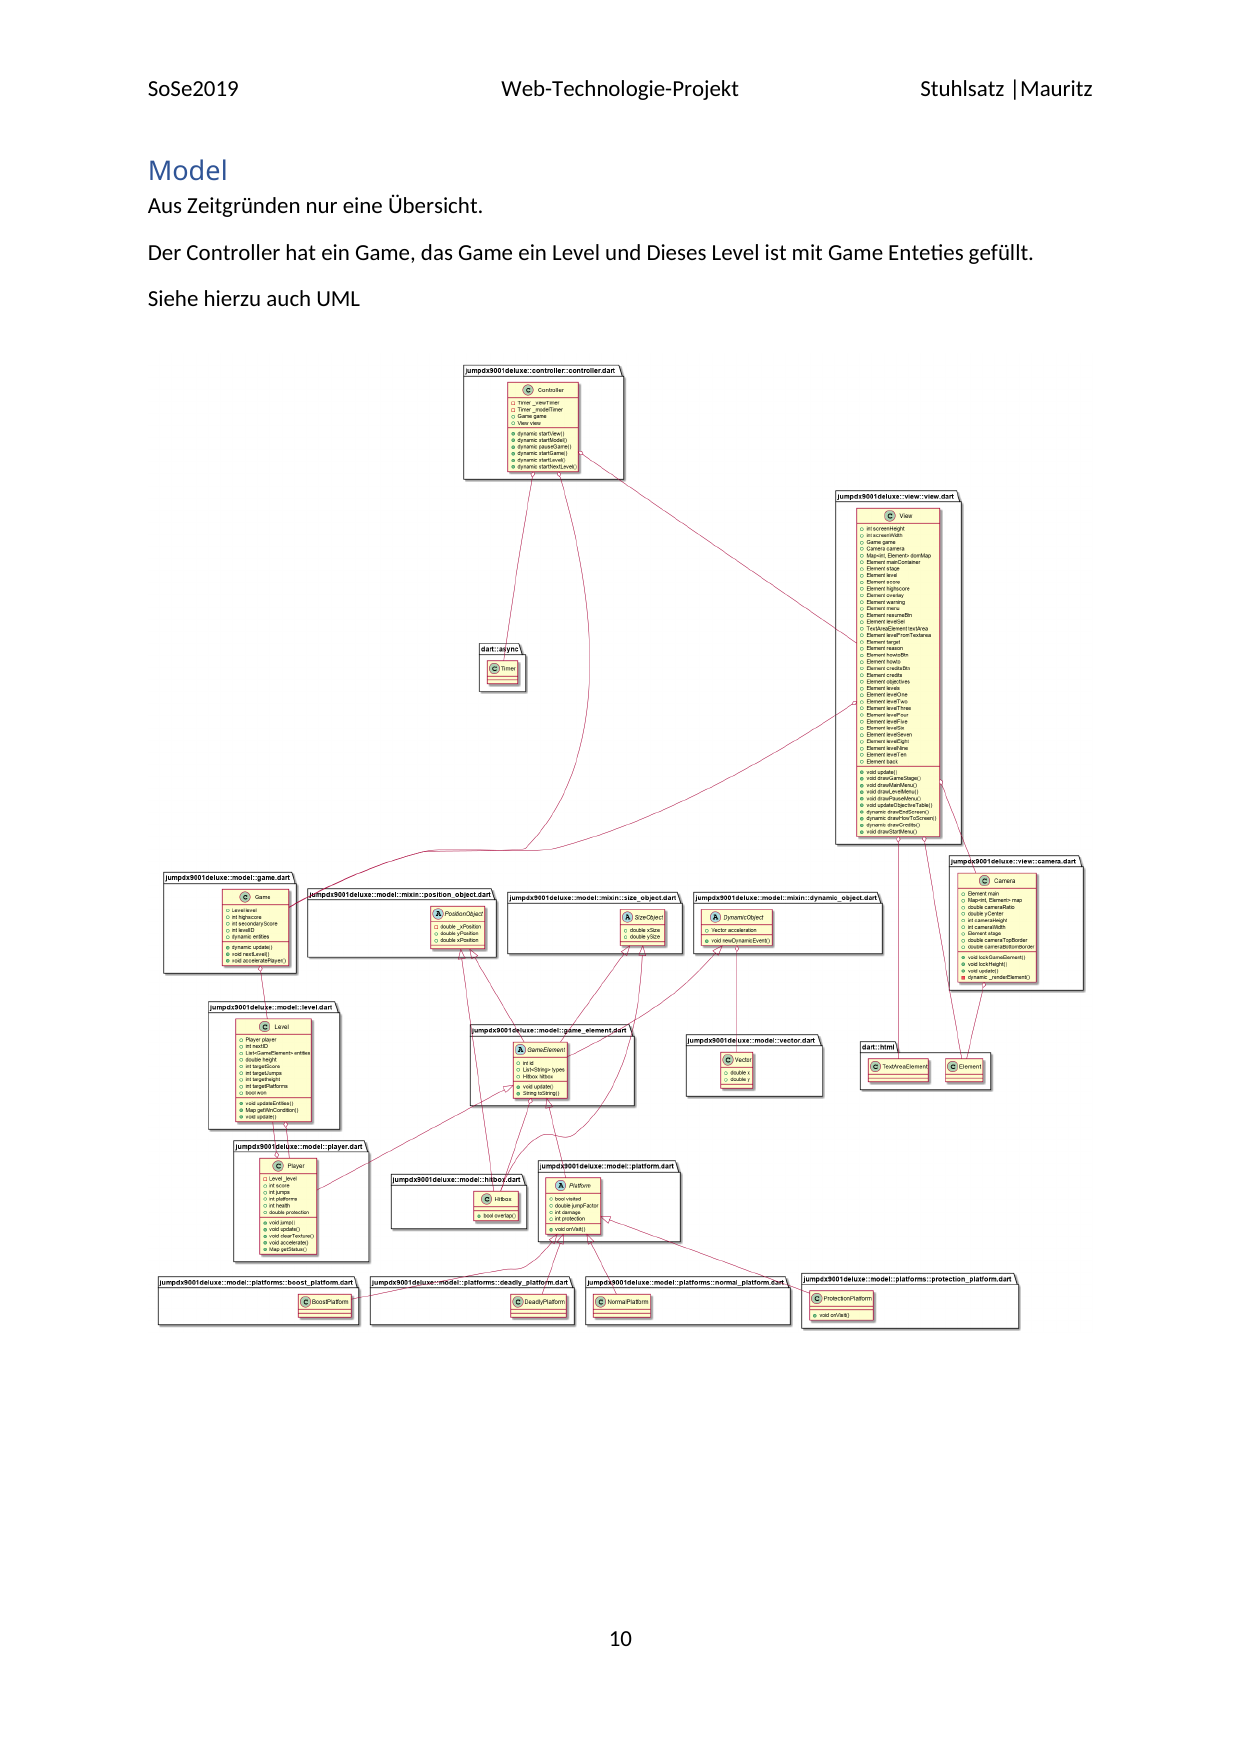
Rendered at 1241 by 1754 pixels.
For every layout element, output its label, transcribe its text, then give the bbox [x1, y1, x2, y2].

subtitle Model [148, 152, 1093, 189]
text Der Controller hat ein Game, das Game ein Level und Dieses Level ist mit Game Enteties gefüllt. [148, 238, 1093, 266]
text Siehe hierzu auch UML [148, 284, 1093, 312]
text Aus Zeitgründen nur eine Übersicht. [148, 191, 1093, 219]
